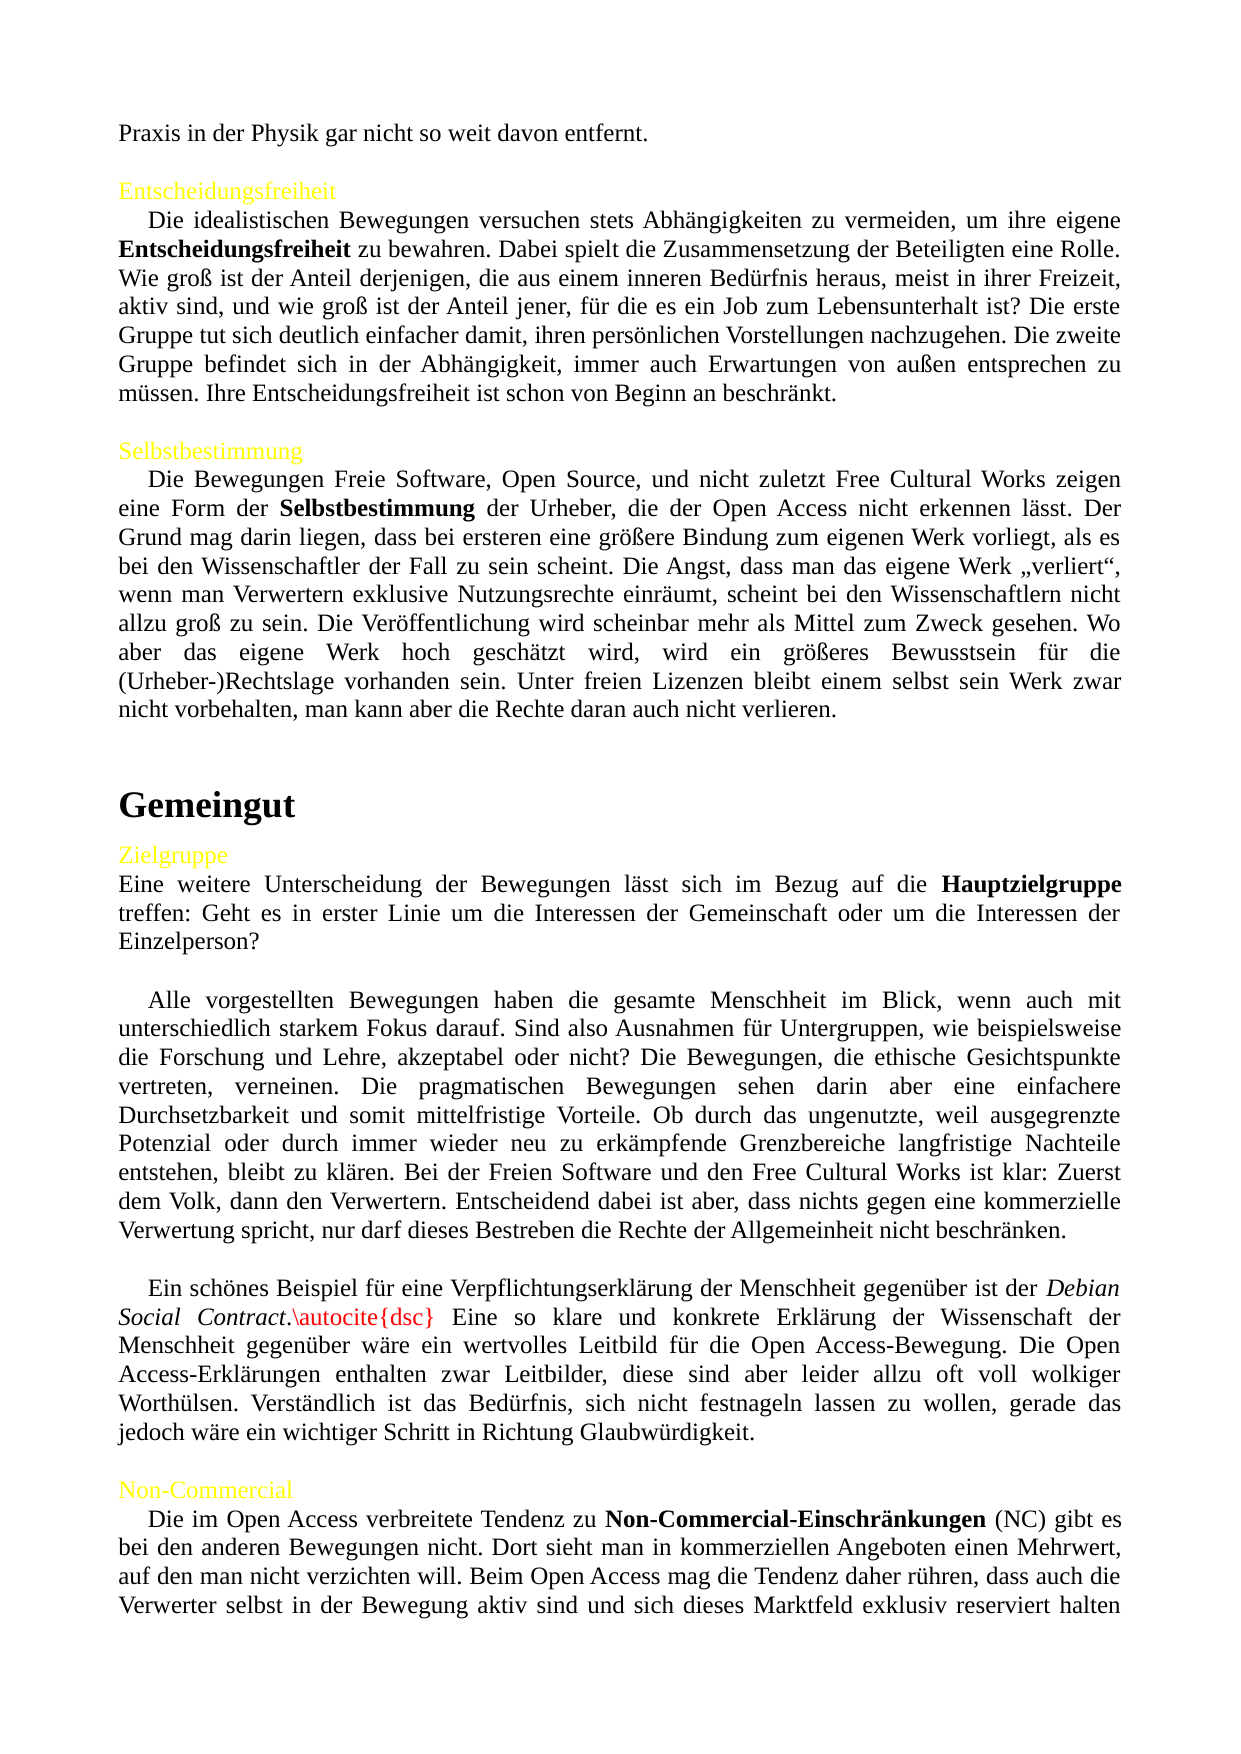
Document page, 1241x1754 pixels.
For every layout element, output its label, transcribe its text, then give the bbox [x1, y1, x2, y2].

text Praxis in der Physik gar nicht so weit davon entfernt. [118, 118, 1122, 147]
text Non-Commercial [118, 1475, 1122, 1504]
text Zielgruppe [118, 840, 1122, 869]
text Die Bewegungen Freie Software, Open Source, und nicht zuletzt Free Cultural Works zeigen eine Form der Selbstbestimmung der Urheber, die der Open Access nicht erkennen lässt. Der Grund mag darin liegen, dass bei ersteren eine größere Bindung zum eigenen Werk vorliegt, als es bei den Wissenschaftler der Fall zu sein scheint. Die Angst, dass man das eigene Werk „verliert“, wenn man Verwertern exklusive Nutzungsrechte einräumt, scheint bei den Wissenschaftlern nicht allzu groß zu sein. Die Veröffentlichung wird scheinbar mehr als Mittel zum Zweck gesehen. Wo aber das eigene Werk hoch geschätzt wird, wird ein größeres Bewusstsein für die (Urheber-)Rechtslage vorhanden sein. Unter freien Lizenzen bleibt einem selbst sein Werk zwar nicht vorbehalten, man kann aber die Rechte daran auch nicht verlieren. [118, 464, 1122, 723]
text Die im Open Access verbreitete Tendenz zu Non-Commercial-Einschränkungen (NC) gibt es bei den anderen Bewegungen nicht. Dort sieht man in kommerziellen Angeboten einen Mehrwert, auf den man nicht verzichten will. Beim Open Access mag die Tendenz daher rühren, dass auch die Verwerter selbst in der Bewegung aktiv sind und sich dieses Marktfeld exklusiv reserviert halten [118, 1504, 1122, 1619]
text Selbstbestimmung [118, 436, 1122, 464]
text Eine weitere Unterscheidung der Bewegungen lässt sich im Bezug auf die Hauptzielgruppe treffen: Geht es in erster Linie um die Interessen der Gemeinschaft oder um die Interessen der Einzelperson? [118, 869, 1122, 955]
text Entscheidungsfreiheit [118, 176, 1122, 205]
text Ein schönes Beispiel für eine Verpflichtungserklärung der Menschheit gegenüber ist der Debian Social Contract.\autocite{dsc} Eine so klare und konkrete Erklärung der Wissenschaft der Menschheit gegenüber wäre ein wertvolles Leitbild für die Open Access-Bewegung. Die Open Access-Erklärungen enthalten zwar Leitbilder, diese sind aber leider allzu oft voll wolkiger Worthülsen. Verständlich ist das Bedürfnis, sich nicht festnageln lassen zu wollen, gerade das jedoch wäre ein wichtiger Schritt in Richtung Glaubwürdigkeit. [118, 1273, 1122, 1445]
text Die idealistischen Bewegungen versuchen stets Abhängigkeiten zu vermeiden, um ihre eigene Entscheidungsfreiheit zu bewahren. Dabei spielt die Zusammensetzung der Beteiligten eine Rolle. Wie groß ist der Anteil derjenigen, die aus einem inneren Bedürfnis heraus, meist in ihrer Freizeit, aktiv sind, und wie groß ist der Anteil jener, für die es ein Job zum Lebensunterhalt ist? Die erste Gruppe tut sich deutlich einfacher damit, ihren persönlichen Vorstellungen nachzugehen. Die zweite Gruppe befindet sich in der Abhängigkeit, immer auch Erwartungen von außen entsprechen zu müssen. Ihre Entscheidungsfreiheit ist schon von Beginn an beschränkt. [118, 205, 1122, 406]
subtitle Gemeingut [118, 782, 1122, 825]
text Alle vorgestellten Bewegungen haben die gesamte Menschheit im Blick, wenn auch mit unterschiedlich starkem Fokus darauf. Sind also Ausnahmen für Untergruppen, wie beispielsweise die Forschung und Lehre, akzeptabel oder nicht? Die Bewegungen, die ethische Gesichtspunkte vertreten, verneinen. Die pragmatischen Bewegungen sehen darin aber eine einfachere Durchsetzbarkeit und somit mittelfristige Vorteile. Ob durch das ungenutzte, weil ausgegrenzte Potenzial oder durch immer wieder neu zu erkämpfende Grenzbereiche langfristige Nachteile entstehen, bleibt zu klären. Bei der Freien Software und den Free Cultural Works ist klar: Zuerst dem Volk, dann den Verwertern. Entscheidend dabei ist aber, dass nichts gegen eine kommerzielle Verwertung spricht, nur darf dieses Bestreben die Rechte der Allgemeinheit nicht beschränken. [118, 985, 1122, 1243]
